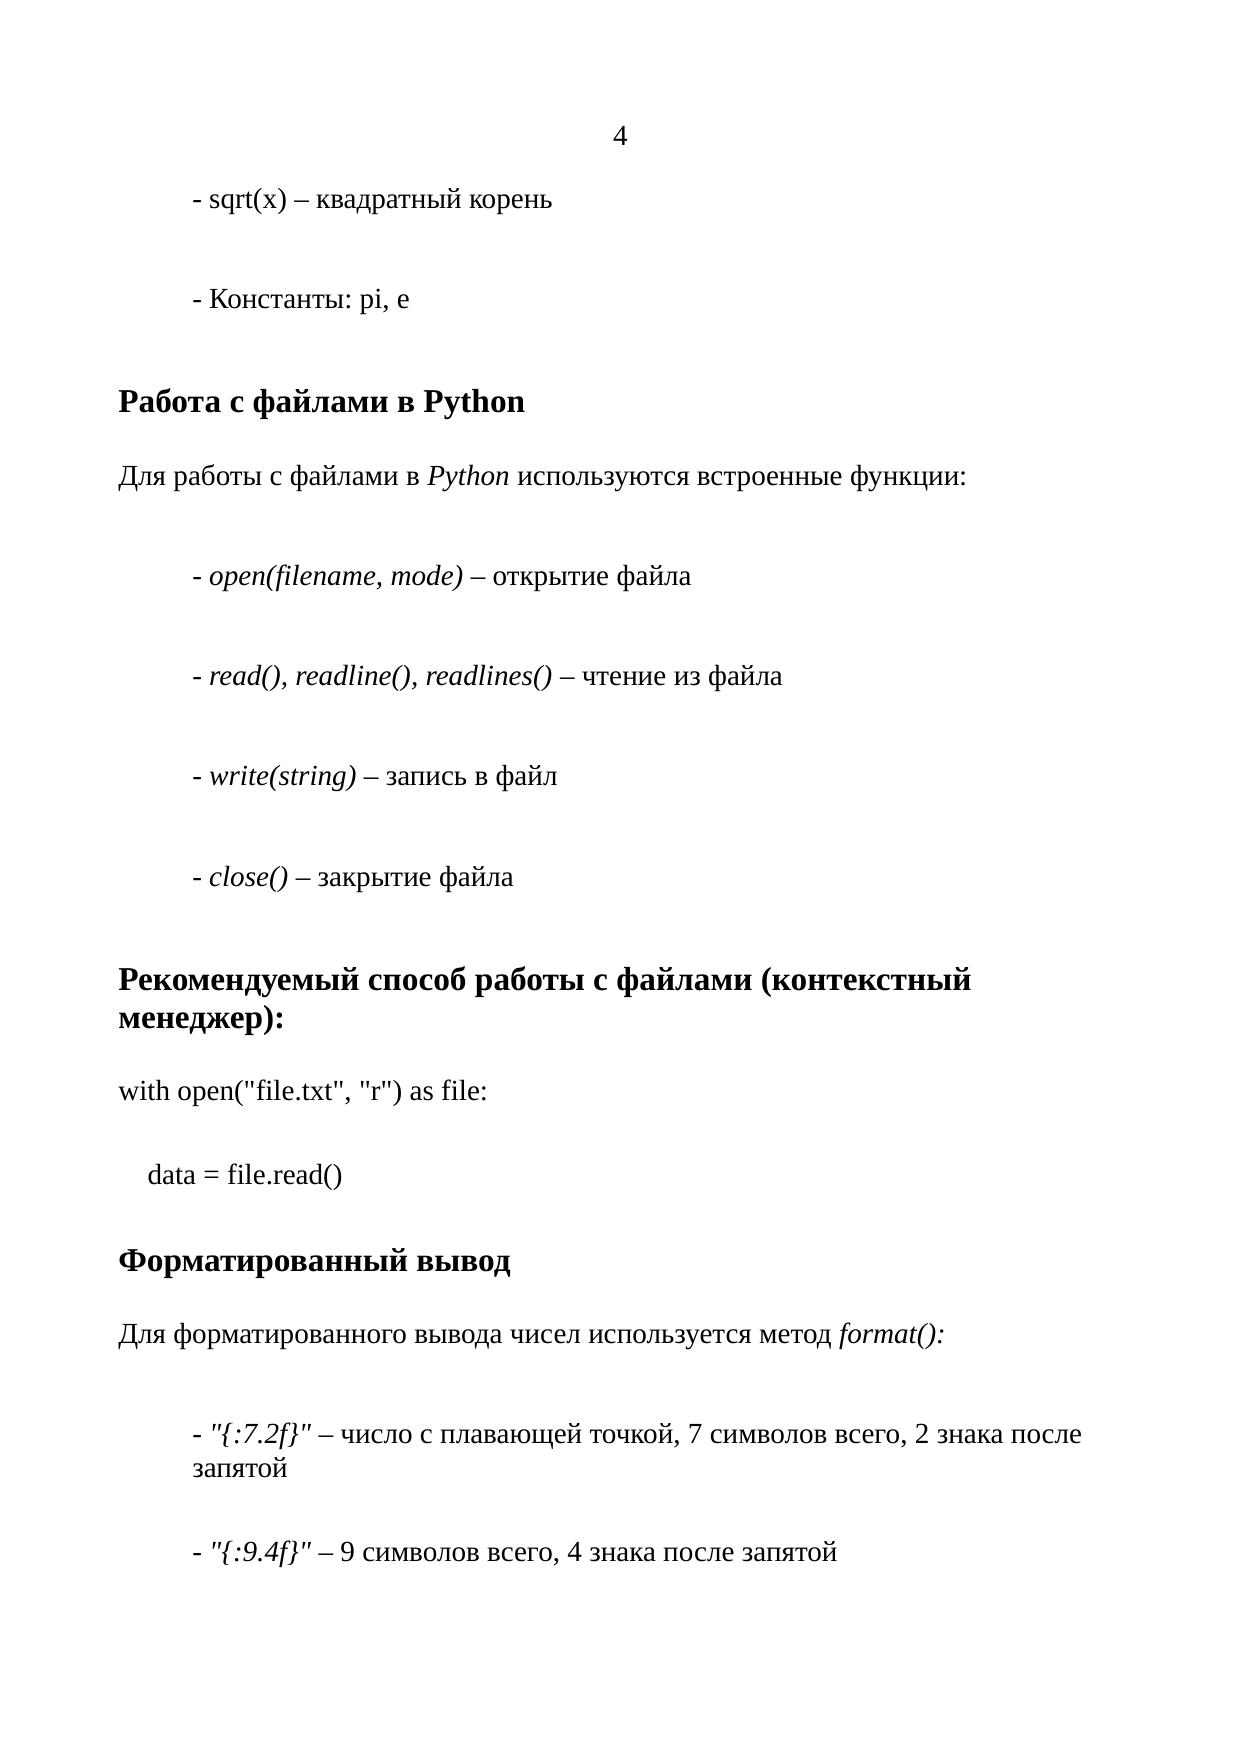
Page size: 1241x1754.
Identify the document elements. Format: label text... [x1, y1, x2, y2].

text - "{:7.2f}" – число с плавающей точкой, 7 символов всего, 2 знака после запятой [192, 1417, 1122, 1484]
text - write(string) – запись в файл [118, 758, 1122, 792]
text - read(), readline(), readlines() – чтение из файла [118, 658, 1122, 692]
text - open(filename, mode) – открытие файла [118, 558, 1122, 591]
text with open("file.txt", "r") as file: [118, 1073, 1122, 1107]
text - close() – закрытие файла [118, 859, 1122, 892]
text - Константы: pi, e [118, 281, 1122, 315]
text Для работы с файлами в Python используются встроенные функции: [118, 458, 1122, 491]
text - "{:9.4f}" – 9 символов всего, 4 знака после запятой [118, 1534, 1122, 1567]
text data = file.read() [118, 1157, 1122, 1190]
text Для форматированного вывода чисел используется метод format(): [118, 1316, 1122, 1350]
subtitle Работа с файлами в Python [118, 382, 1122, 420]
subtitle Рекомендуемый способ работы с файлами (контекстный менеджер): [118, 959, 1122, 1036]
text - sqrt(x) – квадратный корень [118, 181, 1122, 215]
subtitle Форматированный вывод [118, 1240, 1122, 1279]
